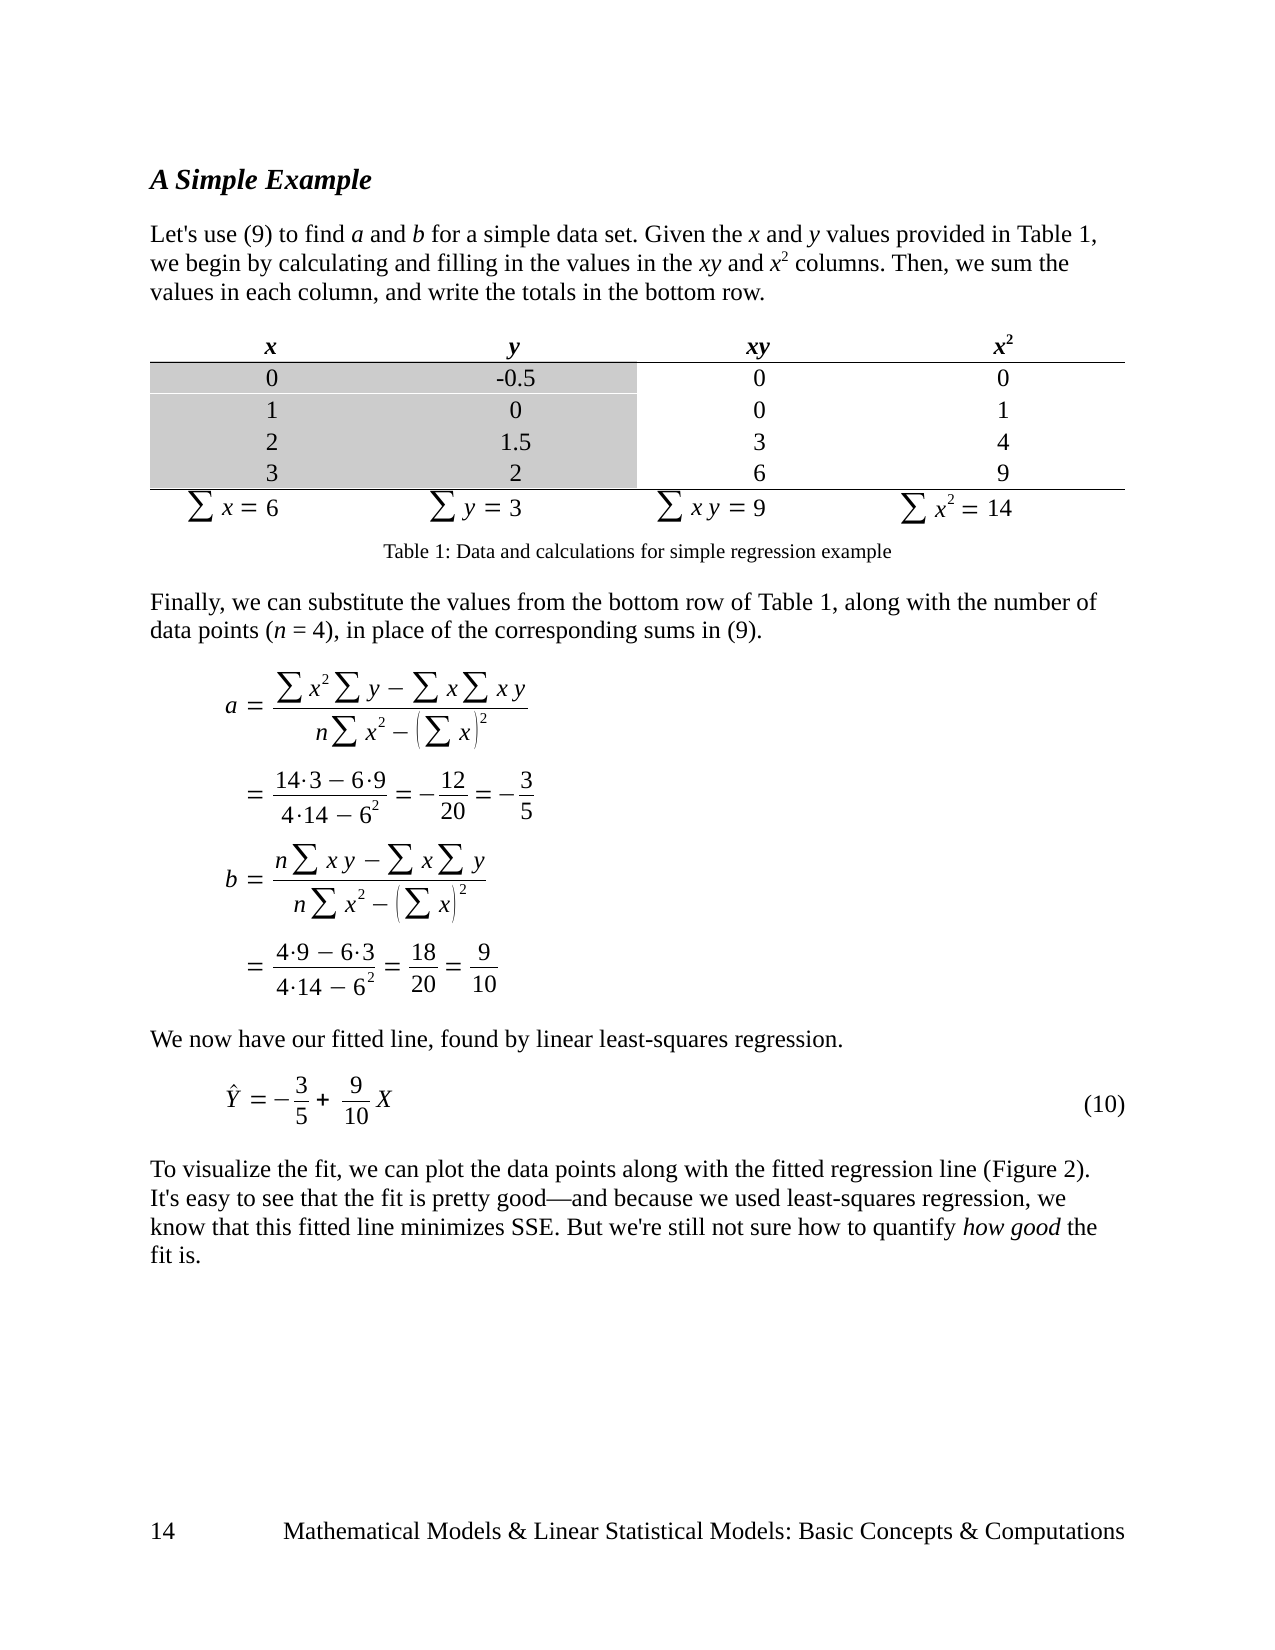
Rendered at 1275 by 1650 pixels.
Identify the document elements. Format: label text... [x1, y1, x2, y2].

table_cell 9 [638, 490, 881, 527]
text Let's use (9) to find a and b for a simple data set. Given the x and y values provided in Table 1, we begin by calculating and filling in the values in the xy and x2 columns. Then, we sum the values in each column, and write the totals in the bottom row. [150, 219, 1125, 306]
table_header (10) [1017, 1071, 1125, 1154]
table_cell 1.5 [394, 425, 637, 457]
table_cell 2 [394, 457, 637, 488]
table_header x [150, 330, 394, 361]
table_cell 6 [638, 457, 881, 488]
table_cell 4 [881, 425, 1125, 457]
table_cell 0 [394, 394, 637, 425]
table_cell 1 [881, 394, 1125, 425]
table_cell 0 [638, 394, 881, 425]
table_cell 0 [881, 363, 1125, 393]
table_header y [394, 330, 637, 361]
table_cell 3 [394, 490, 637, 527]
table_cell 2 [150, 425, 394, 457]
table_cell 3 [638, 425, 881, 457]
text We now have our fitted line, found by linear least-squares regression. [150, 1024, 1125, 1053]
text Table 1: Data and calculations for simple regression example [150, 538, 1125, 563]
table_cell 3 [150, 457, 394, 488]
table_cell 0 [638, 363, 881, 393]
text To visualize the fit, we can plot the data points along with the fitted regression line (Figure 2). It's easy to see that the fit is pretty good—and because we used least-squares regression, we know that this fitted line minimizes SSE. But we're still not sure how to quantify how good the fit is. [150, 1154, 1125, 1269]
table_cell 9 [881, 457, 1125, 488]
table_header x2 [881, 330, 1125, 361]
table_cell 14 [881, 490, 1125, 527]
table_header [150, 1071, 1017, 1154]
subtitle A Simple Example [150, 162, 1125, 196]
table_cell 0 [150, 363, 394, 393]
table_cell 1 [150, 394, 394, 425]
table_cell -0.5 [394, 363, 637, 393]
table_cell 6 [150, 490, 394, 527]
table_header xy [638, 330, 881, 361]
text Finally, we can substitute the values from the bottom row of Table 1, along with the number of data points (n = 4), in place of the corresponding sums in (9). [150, 587, 1125, 644]
